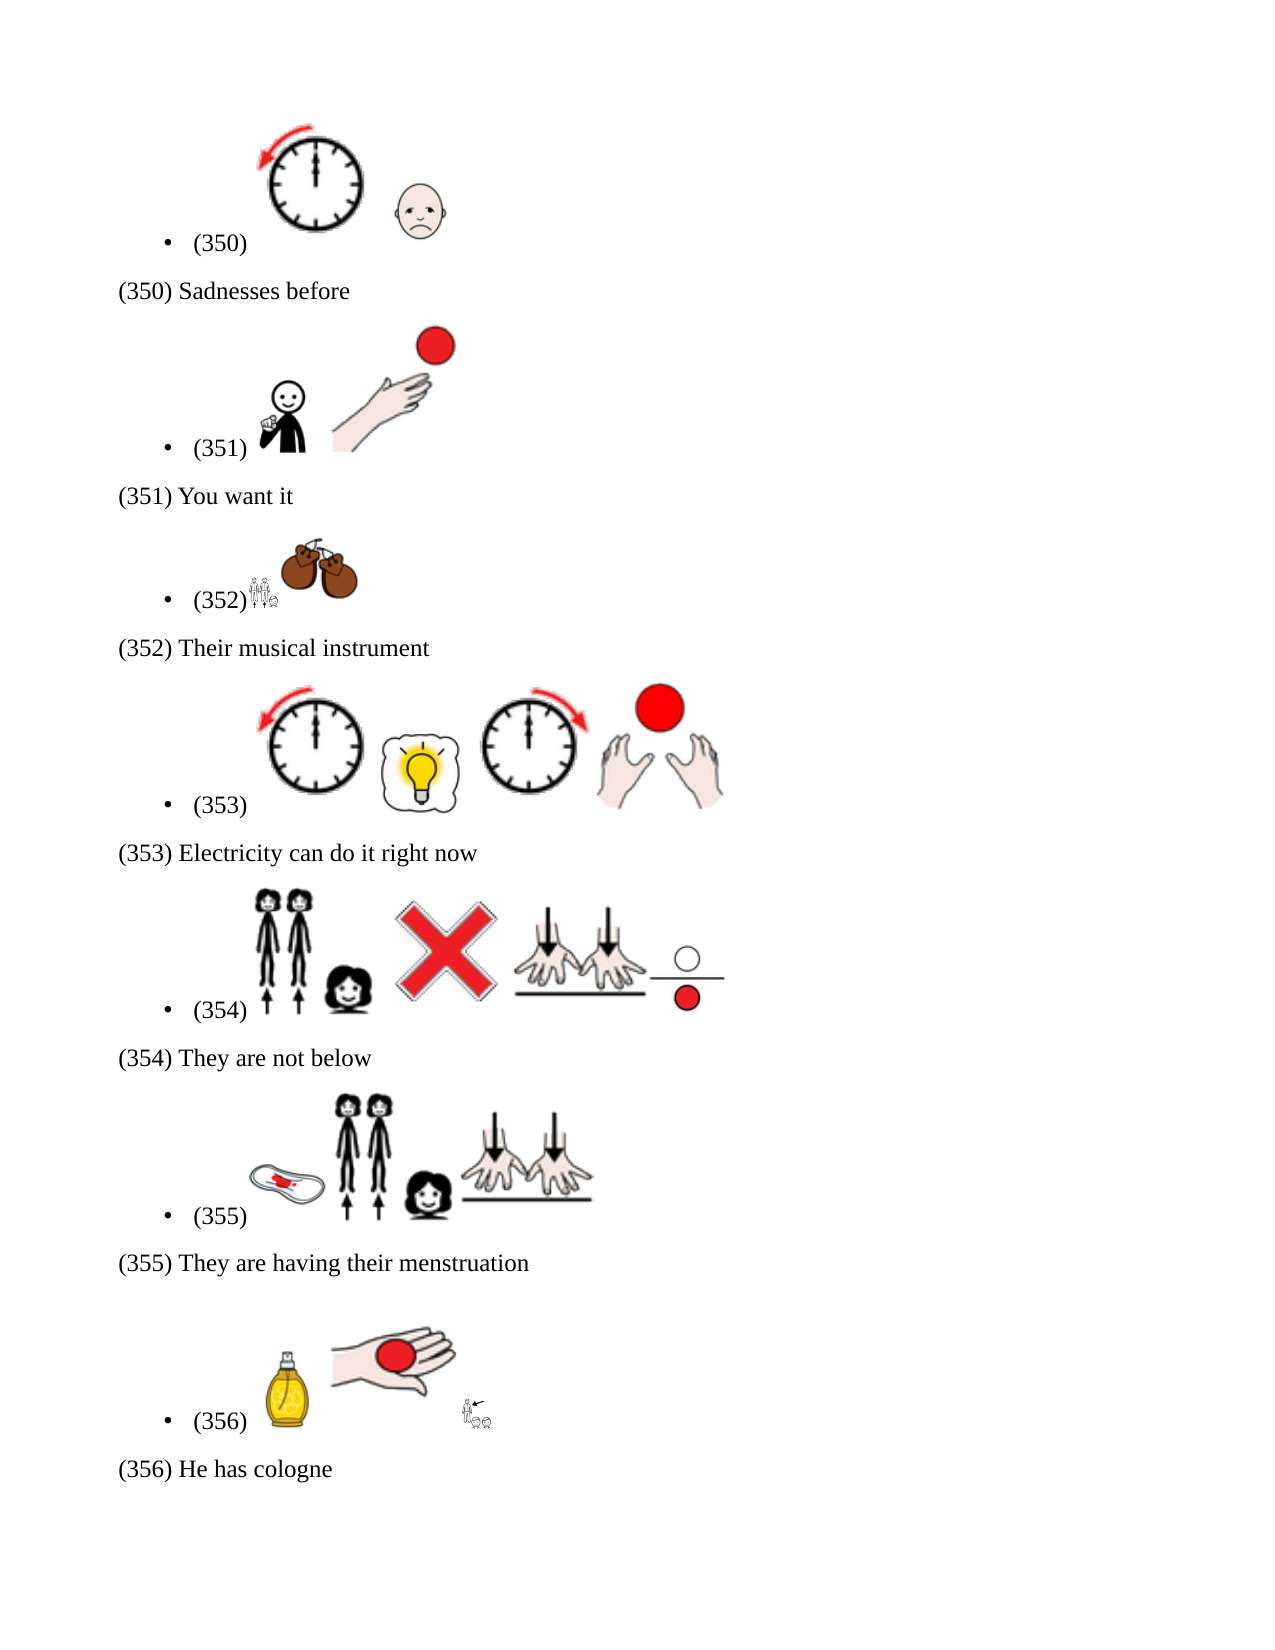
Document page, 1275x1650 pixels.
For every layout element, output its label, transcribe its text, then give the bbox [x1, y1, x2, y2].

text (353) Electricity can do it right now [118, 838, 1157, 867]
text (356) He has cologne [118, 1454, 1157, 1482]
text (354) They are not below [118, 1043, 1157, 1072]
picture [247, 680, 728, 814]
list (355) [164, 1091, 1157, 1229]
picture [247, 1296, 493, 1430]
picture [247, 118, 461, 252]
list (351) [164, 323, 1157, 462]
text (350) Sadnesses before [118, 276, 1157, 304]
list (356) [164, 1296, 1157, 1435]
picture [247, 1090, 594, 1225]
picture [247, 323, 461, 457]
text (351) You want it [118, 481, 1157, 510]
picture [247, 885, 728, 1019]
text (355) They are having their menstruation [118, 1248, 1157, 1277]
list (350) [164, 118, 1157, 257]
list (352) [164, 528, 1157, 614]
list (353) [164, 680, 1157, 819]
list (354) [164, 886, 1157, 1024]
picture [247, 528, 360, 609]
text (352) Their musical instrument [118, 633, 1157, 662]
